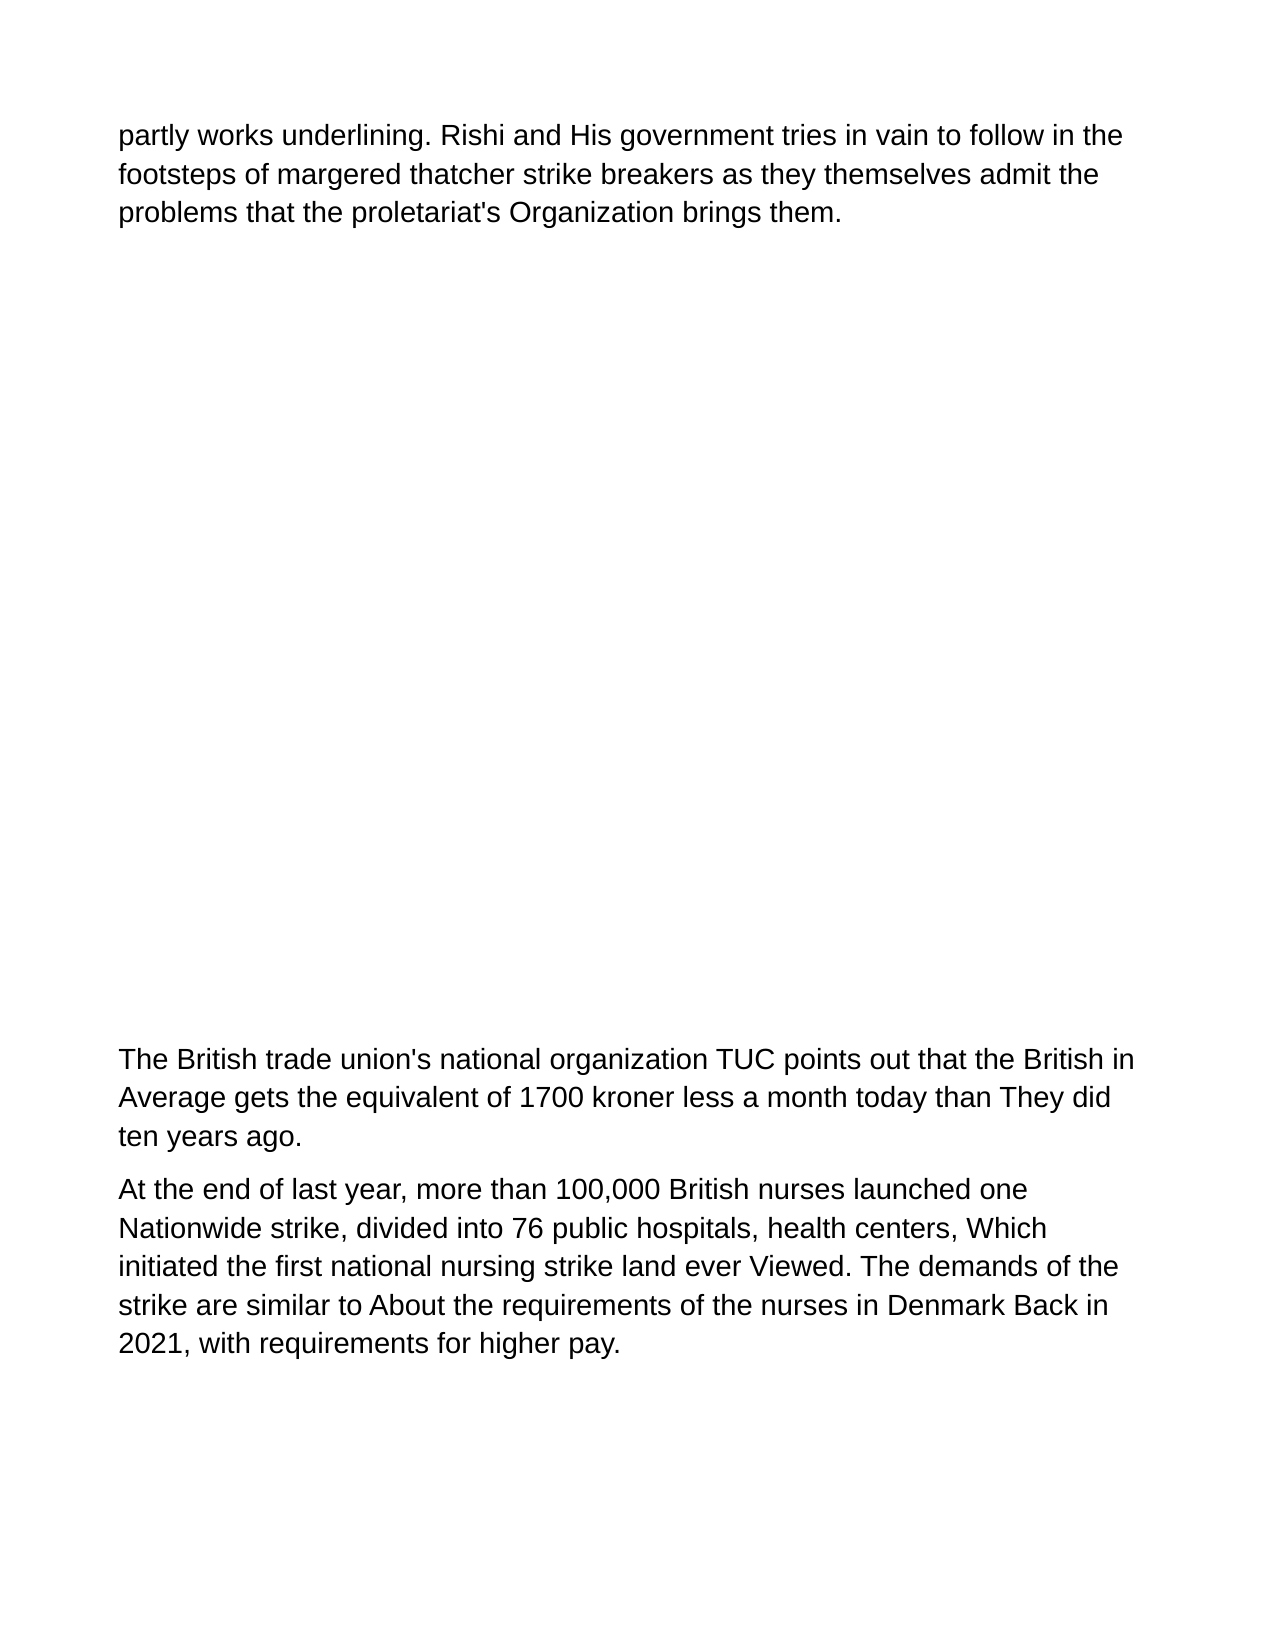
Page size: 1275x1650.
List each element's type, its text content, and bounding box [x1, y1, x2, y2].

text At the end of last year, more than 100,000 British nurses launched one Nationwide strike, divided into 76 public hospitals, health centers, Which initiated the first national nursing strike land ever Viewed. The demands of the strike are similar to About the requirements of the nurses in Denmark Back in 2021, with requirements for higher pay. [118, 1172, 1157, 1360]
text The British trade union's national organization TUC points out that the British in Average gets the equivalent of 1700 kroner less a month today than They did ten years ago. [118, 248, 1157, 1152]
text partly works underlining. Rishi and His government tries in vain to follow in the footsteps of margered thatcher strike breakers as they themselves admit the problems that the proletariat's Organization brings them. [118, 118, 1157, 229]
